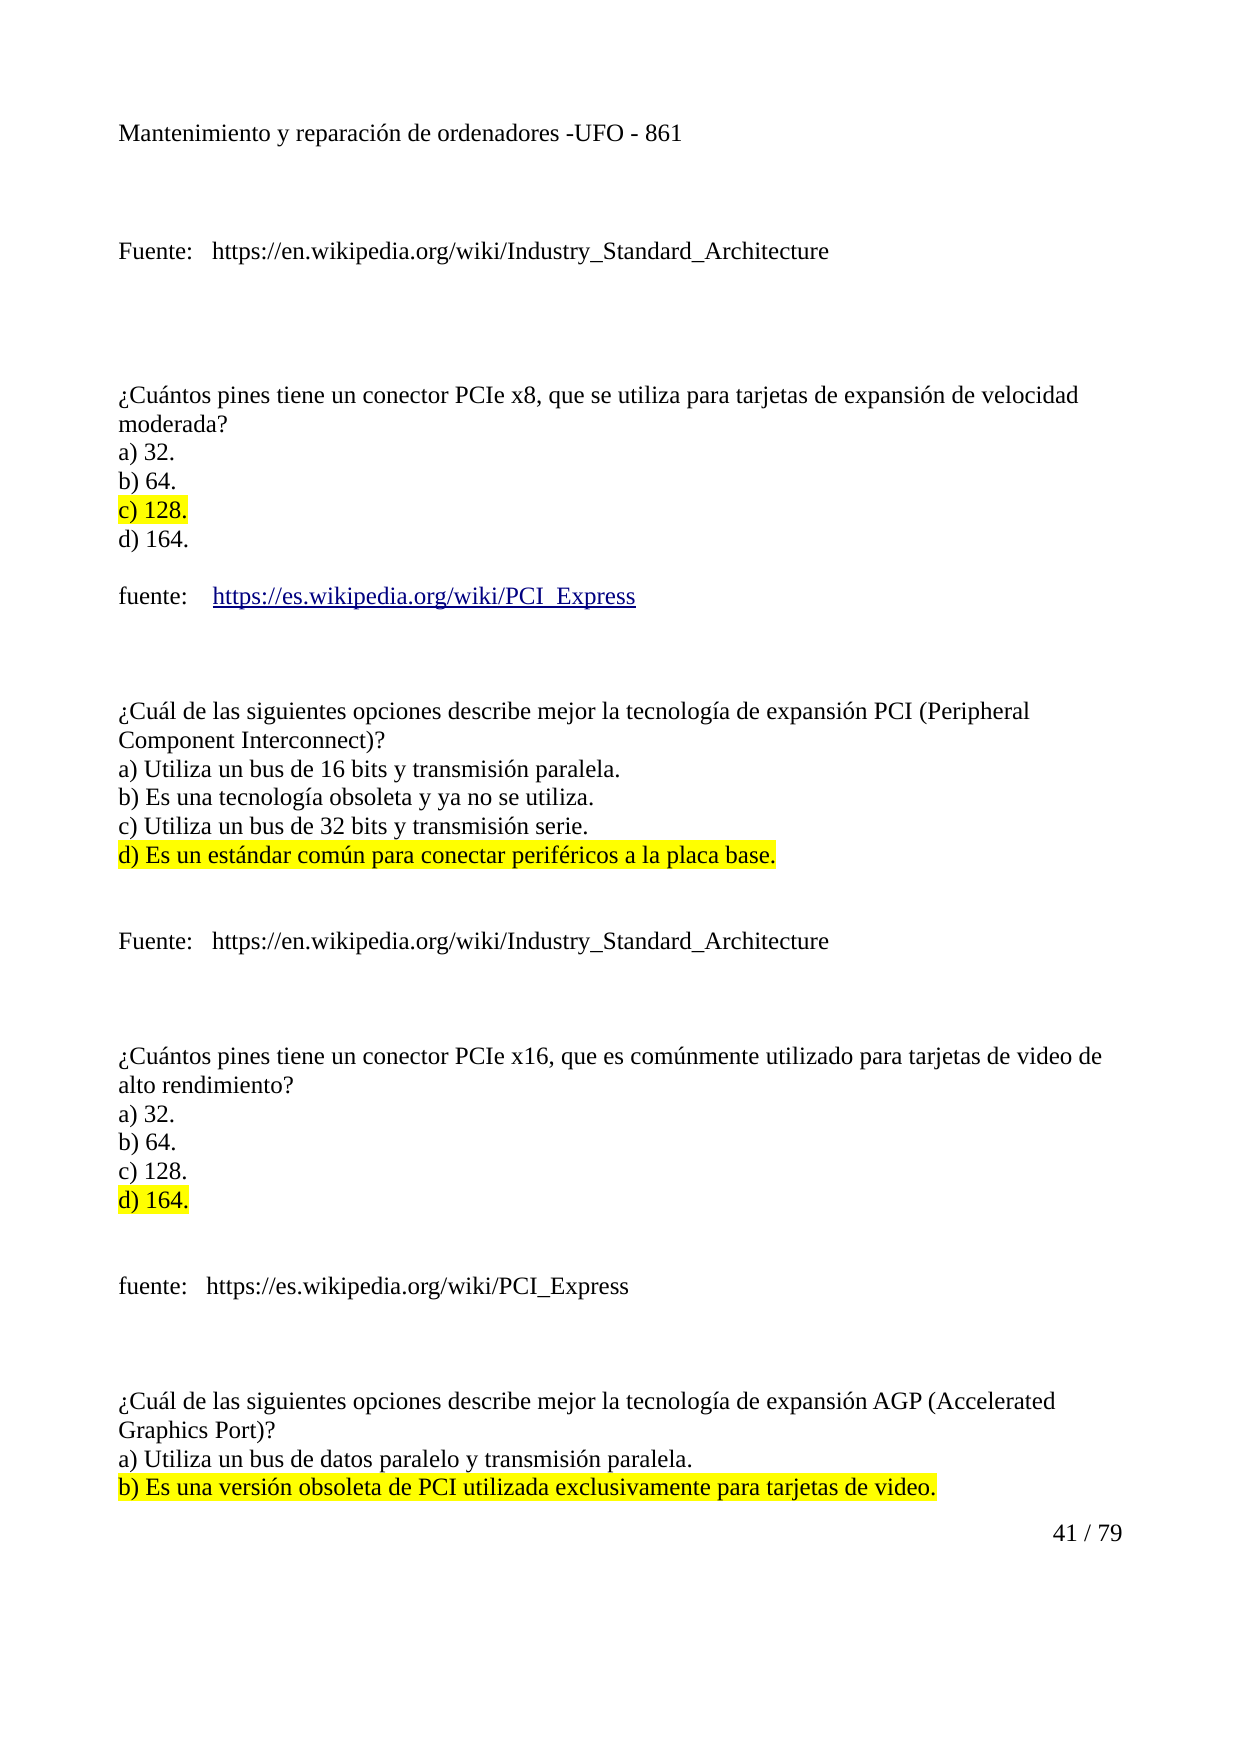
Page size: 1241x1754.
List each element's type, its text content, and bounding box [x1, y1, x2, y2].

text d) Es un estándar común para conectar periféricos a la placa base. [118, 840, 1122, 869]
text b) 64. [118, 1127, 1122, 1156]
text fuente: https://es.wikipedia.org/wiki/PCI_Express [118, 581, 1122, 610]
text a) Utiliza un bus de datos paralelo y transmisión paralela. [118, 1444, 1122, 1472]
text b) Es una tecnología obsoleta y ya no se utiliza. [118, 782, 1122, 811]
text a) 32. [118, 1099, 1122, 1127]
text d) 164. [118, 1185, 1122, 1214]
text Fuente: https://en.wikipedia.org/wiki/Industry_Standard_Architecture [118, 926, 1122, 955]
text fuente: https://es.wikipedia.org/wiki/PCI_Express [118, 1271, 1122, 1300]
text Fuente: https://en.wikipedia.org/wiki/Industry_Standard_Architecture [118, 236, 1122, 265]
text b) Es una versión obsoleta de PCI utilizada exclusivamente para tarjetas de video. [118, 1472, 1122, 1501]
text a) Utiliza un bus de 16 bits y transmisión paralela. [118, 754, 1122, 782]
text ¿Cuántos pines tiene un conector PCIe x16, que es comúnmente utilizado para tarjetas de video de alto rendimiento? [118, 1041, 1122, 1099]
text d) 164. [118, 524, 1122, 552]
text ¿Cuántos pines tiene un conector PCIe x8, que se utiliza para tarjetas de expansión de velocidad moderada? [118, 380, 1122, 437]
text c) Utiliza un bus de 32 bits y transmisión serie. [118, 811, 1122, 840]
text c) 128. [118, 1156, 1122, 1185]
text c) 128. [118, 495, 1122, 524]
text b) 64. [118, 466, 1122, 495]
text ¿Cuál de las siguientes opciones describe mejor la tecnología de expansión PCI (Peripheral Component Interconnect)? [118, 696, 1122, 754]
text a) 32. [118, 437, 1122, 466]
text ¿Cuál de las siguientes opciones describe mejor la tecnología de expansión AGP (Accelerated Graphics Port)? [118, 1386, 1122, 1444]
